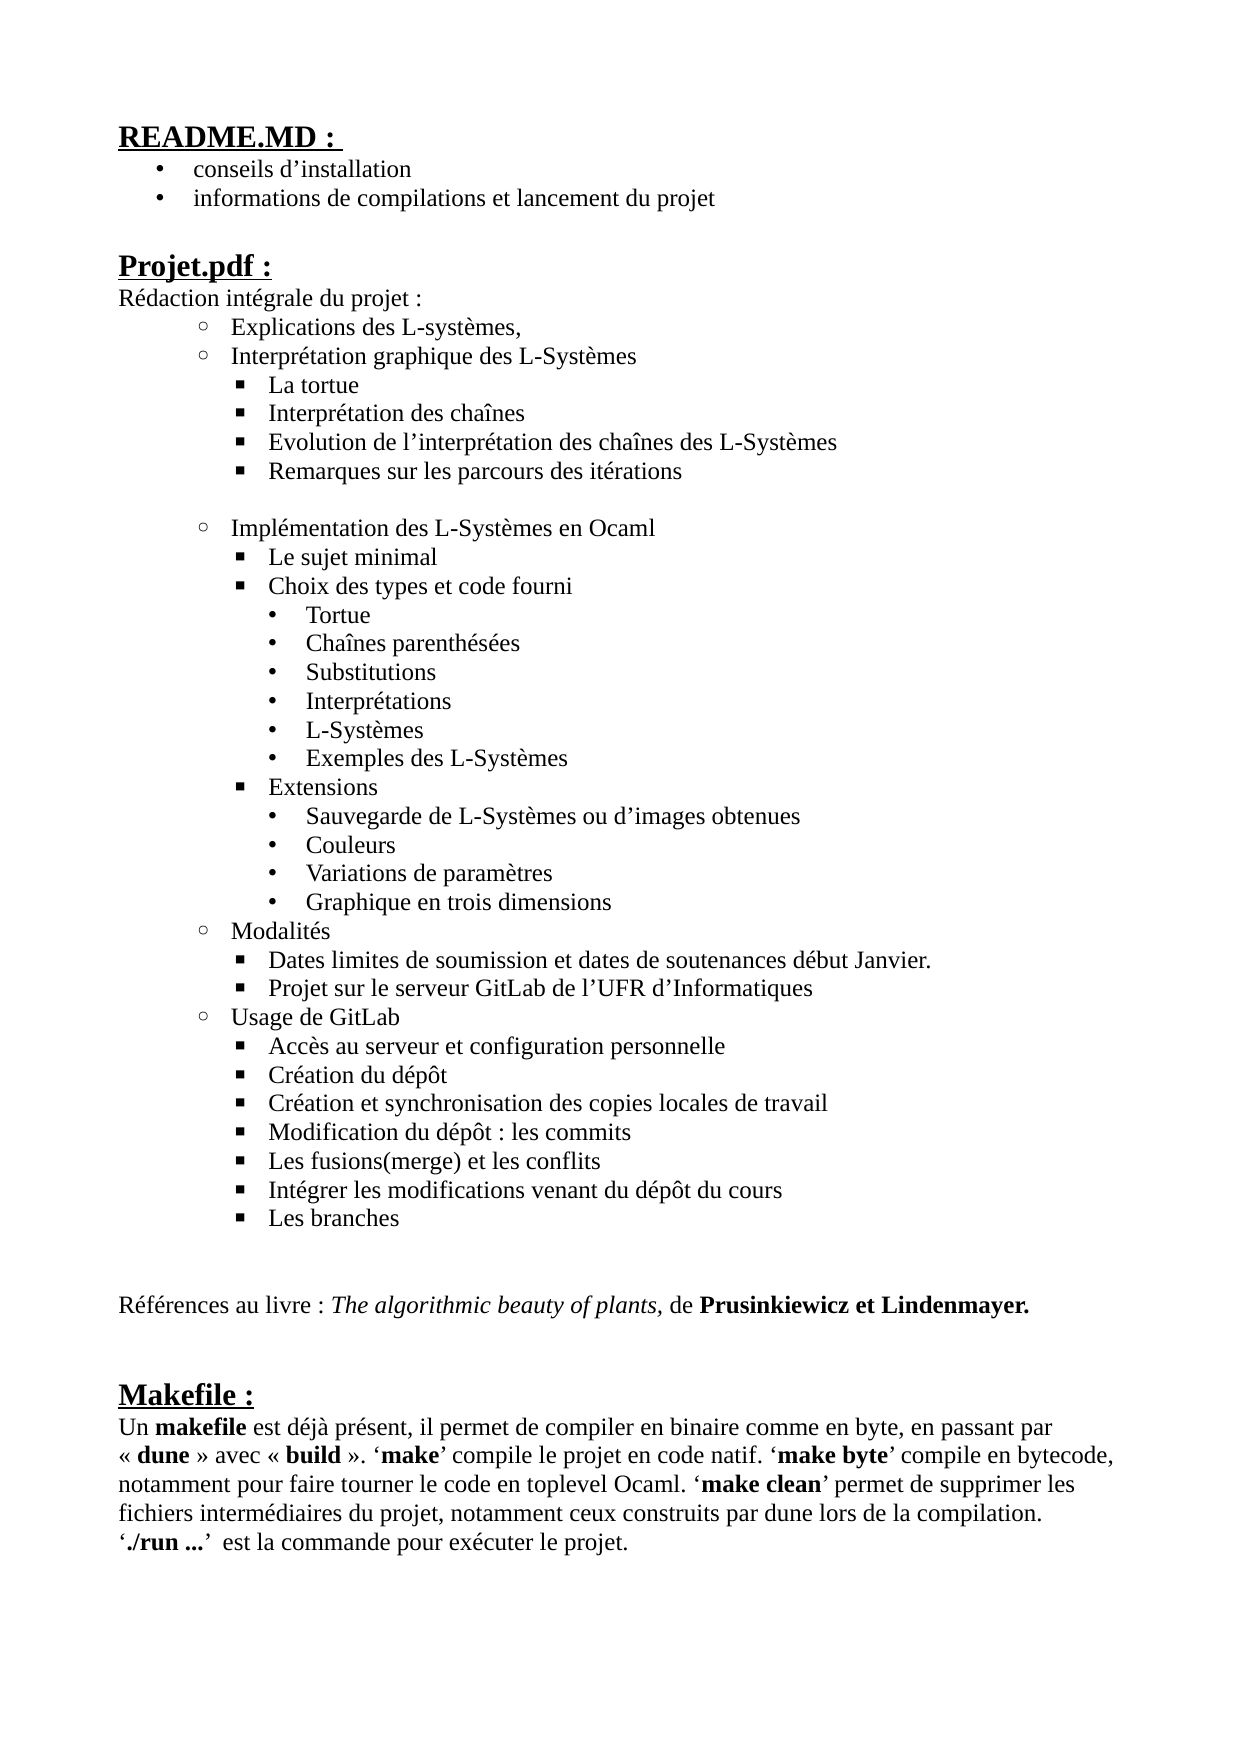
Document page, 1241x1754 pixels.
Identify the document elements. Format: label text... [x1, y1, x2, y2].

list Evolution de l’interprétation des chaînes des L-Systèmes [231, 427, 1122, 456]
list Graphique en trois dimensions [268, 887, 1122, 916]
list Implémentation des L-Systèmes en Ocaml [193, 513, 1122, 542]
list Interprétation des chaînes [231, 398, 1122, 427]
list Exemples des L-Systèmes [268, 743, 1122, 772]
list Explications des L-systèmes, [193, 312, 1122, 341]
list Variations de paramètres [268, 858, 1122, 887]
list Modalités [193, 916, 1122, 945]
list Remarques sur les parcours des itérations [231, 456, 1122, 485]
list Modification du dépôt : les commits [231, 1117, 1122, 1146]
list Création du dépôt [231, 1060, 1122, 1088]
list Le sujet minimal [231, 542, 1122, 571]
list Substitutions [268, 657, 1122, 686]
list La tortue [231, 370, 1122, 398]
list informations de compilations et lancement du projet [156, 183, 1122, 212]
list Couleurs [268, 830, 1122, 858]
list Interprétations [268, 686, 1122, 715]
text Projet.pdf : [118, 247, 1122, 283]
list Sauvegarde de L-Systèmes ou d’images obtenues [268, 801, 1122, 830]
list Intégrer les modifications venant du dépôt du cours [231, 1175, 1122, 1203]
text Makefile : [118, 1376, 1122, 1412]
list Extensions [231, 772, 1122, 801]
list Projet sur le serveur GitLab de l’UFR d’Informatiques [231, 973, 1122, 1002]
list Création et synchronisation des copies locales de travail [231, 1088, 1122, 1117]
list Choix des types et code fourni [231, 571, 1122, 600]
list Accès au serveur et configuration personnelle [231, 1031, 1122, 1060]
list Tortue [268, 600, 1122, 628]
text Un makefile est déjà présent, il permet de compiler en binaire comme en byte, en passant par « dune » avec « build ». ‘make’ compile le projet en code natif. ‘make byte’ compile en bytecode, notamment pour faire tourner le code en toplevel Ocaml. ‘make clean’ permet de supprimer les fichiers intermédiaires du projet, notamment ceux construits par dune lors de la compilation. [118, 1412, 1122, 1527]
text Rédaction intégrale du projet : [118, 283, 1122, 312]
text ‘./run ...’ est la commande pour exécuter le projet. [118, 1527, 1122, 1556]
list L-Systèmes [268, 715, 1122, 743]
list Dates limites de soumission et dates de soutenances début Janvier. [231, 945, 1122, 973]
text README.MD : [118, 118, 1122, 154]
list Usage de GitLab [193, 1002, 1122, 1031]
list Les fusions(merge) et les conflits [231, 1146, 1122, 1175]
list Les branches [231, 1203, 1122, 1232]
list Chaînes parenthésées [268, 628, 1122, 657]
list Interprétation graphique des L-Systèmes [193, 341, 1122, 370]
text Références au livre : The algorithmic beauty of plants, de Prusinkiewicz et Lindenmayer. [118, 1290, 1122, 1318]
list conseils d’installation [156, 154, 1122, 183]
